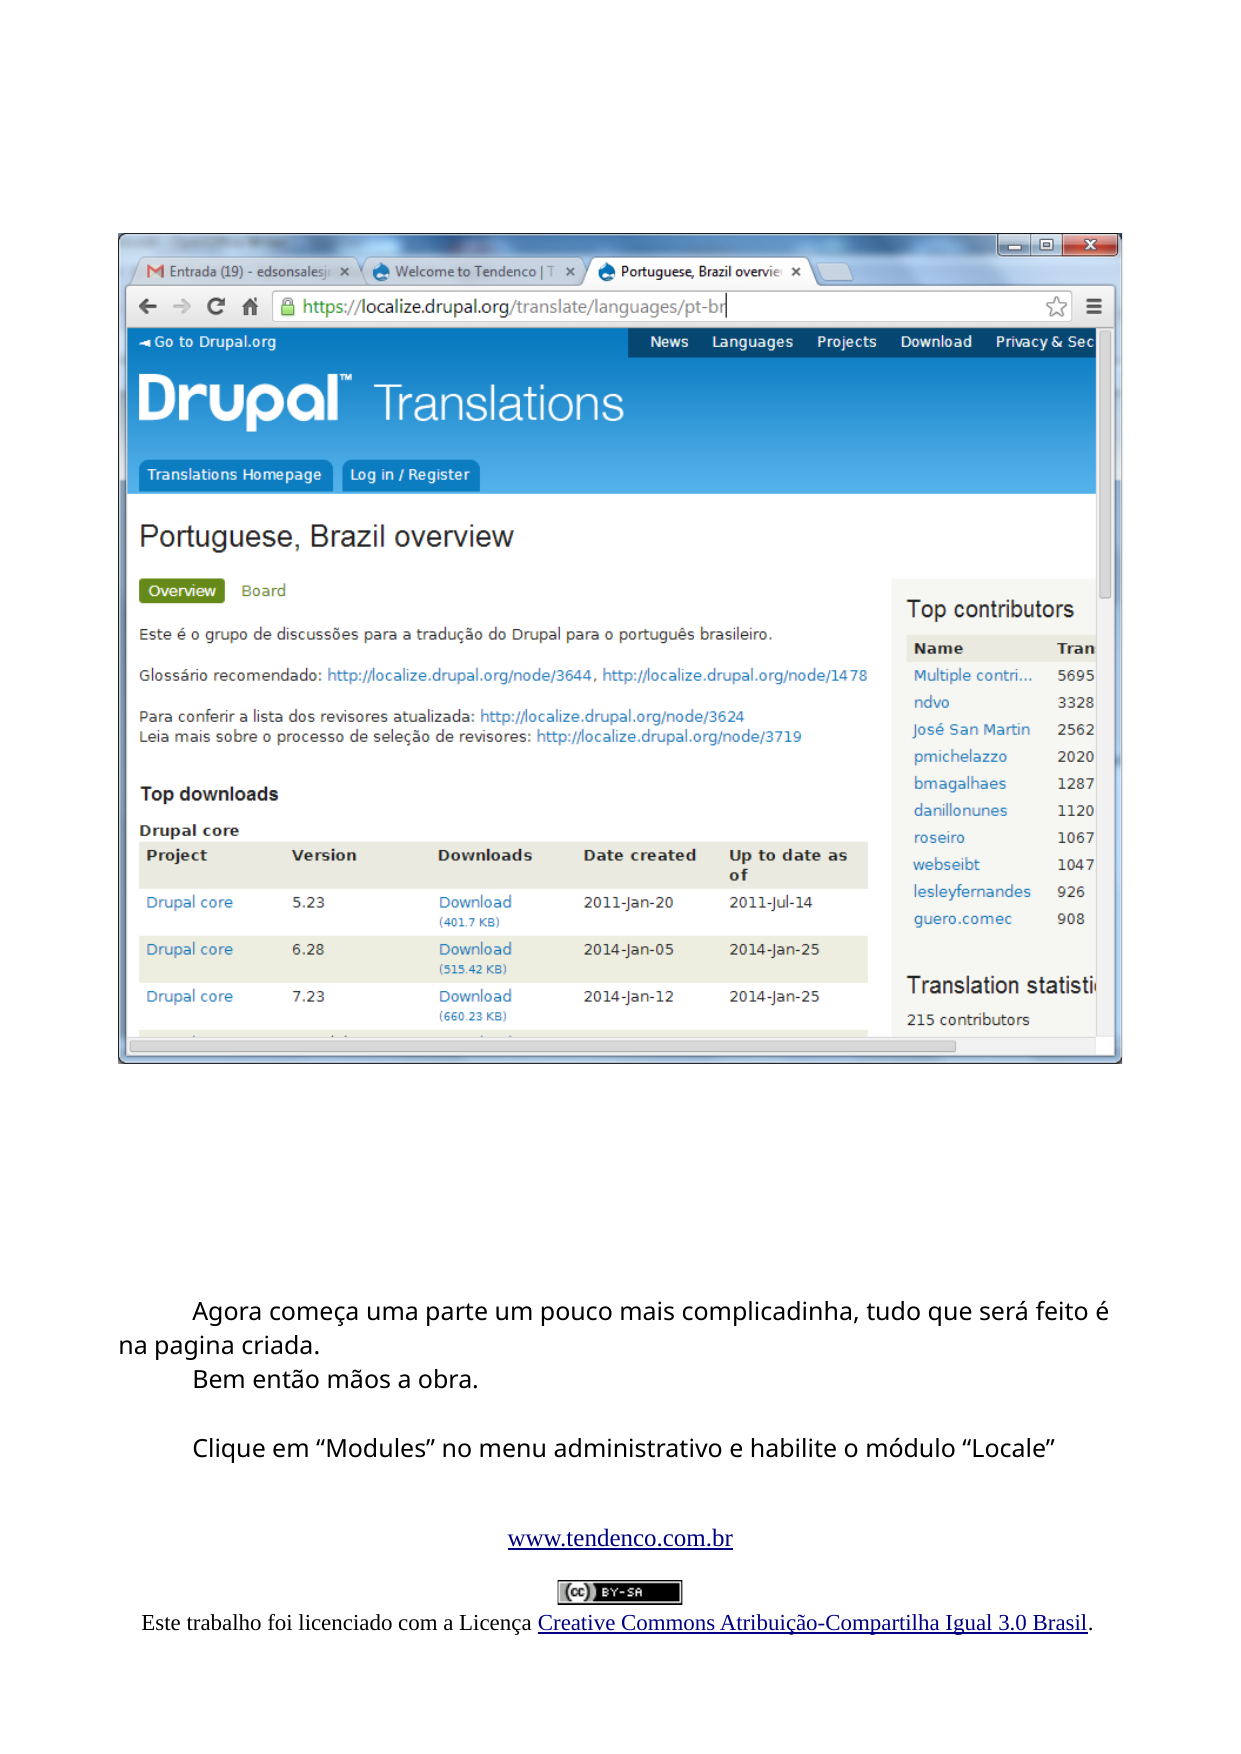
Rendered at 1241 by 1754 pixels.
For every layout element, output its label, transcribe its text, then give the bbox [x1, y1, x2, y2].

picture [557, 1580, 683, 1605]
text Bem então mãos a obra. [118, 1362, 1122, 1396]
text Clique em “Modules” no menu administrativo e habilite o módulo “Locale” [118, 1430, 1122, 1464]
picture [118, 233, 1123, 1064]
text Agora começa uma parte um pouco mais complicadinha, tudo que será feito é na pagina criada. [118, 1294, 1122, 1362]
